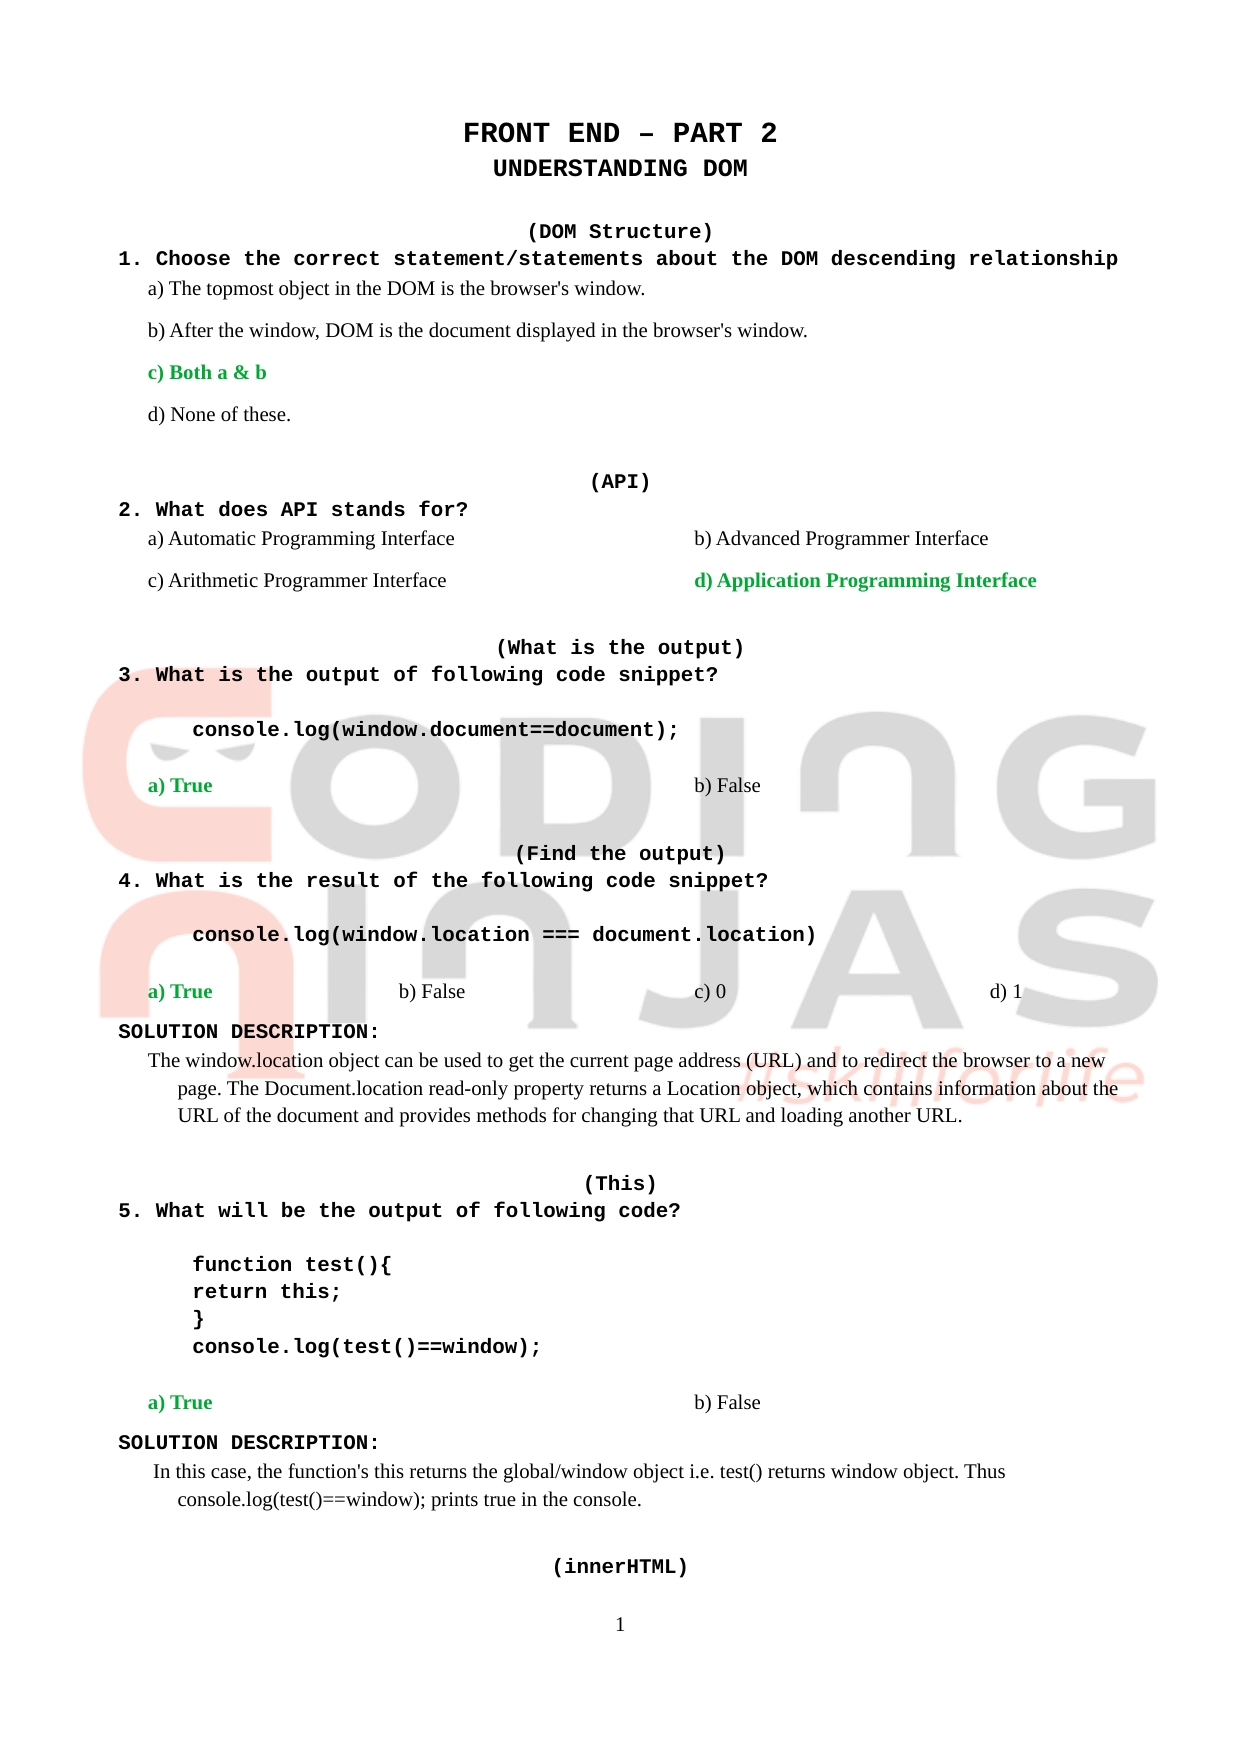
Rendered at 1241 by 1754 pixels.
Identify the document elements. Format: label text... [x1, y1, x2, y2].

text c) Both a & b [148, 360, 1122, 384]
text (What is the output) [118, 637, 1122, 661]
text 5. What will be the output of following code? [118, 1200, 1122, 1223]
text a) Automatic Programming Interface b) Advanced Programmer Interface [148, 526, 1122, 550]
text UNDERSTANDING DOM [118, 156, 1122, 184]
text console.log(window.document==document); [192, 719, 1122, 742]
text 2. What does API stands for? [118, 498, 1122, 522]
text (API) [118, 471, 1122, 495]
text return this; [192, 1281, 1122, 1305]
text SOLUTION DESCRIPTION: [118, 1432, 1122, 1456]
text The window.location object can be used to get the current page address (URL) and to redirect the browser to a new page. The Document.location read-only property returns a Location object, which contains information about the URL of the document and provides methods for changing that URL and loading another URL. [148, 1048, 1122, 1127]
text a) True b) False [148, 773, 1122, 797]
text 1. Choose the correct statement/statements about the DOM descending relationship [118, 248, 1122, 272]
text b) After the window, DOM is the document displayed in the browser's window. [148, 318, 1122, 342]
text console.log(window.location === document.location) [192, 924, 1122, 948]
text d) None of these. [148, 402, 1122, 426]
text 4. What is the result of the following code snippet? [118, 870, 1122, 893]
text console.log(test()==window); [192, 1336, 1122, 1359]
text FRONT END – PART 2 [118, 118, 1122, 151]
text (This) [118, 1172, 1122, 1196]
text SOLUTION DESCRIPTION: [118, 1021, 1122, 1044]
text } [192, 1308, 1122, 1332]
text a) True b) False c) 0 d) 1 [148, 978, 1122, 1003]
text 3. What is the output of following code snippet? [118, 664, 1122, 688]
text (Find the output) [118, 843, 1122, 866]
text a) True b) False [148, 1390, 1122, 1414]
text In this case, the function's this returns the global/window object i.e. test() returns window object. Thus console.log(test()==window); prints true in the console. [148, 1459, 1122, 1511]
text (innerHTML) [118, 1556, 1122, 1580]
text c) Arithmetic Programmer Interface d) Application Programming Interface [148, 568, 1122, 592]
text function test(){ [192, 1254, 1122, 1278]
text (DOM Structure) [118, 221, 1122, 245]
text a) The topmost object in the DOM is the browser's window. [148, 275, 1122, 299]
